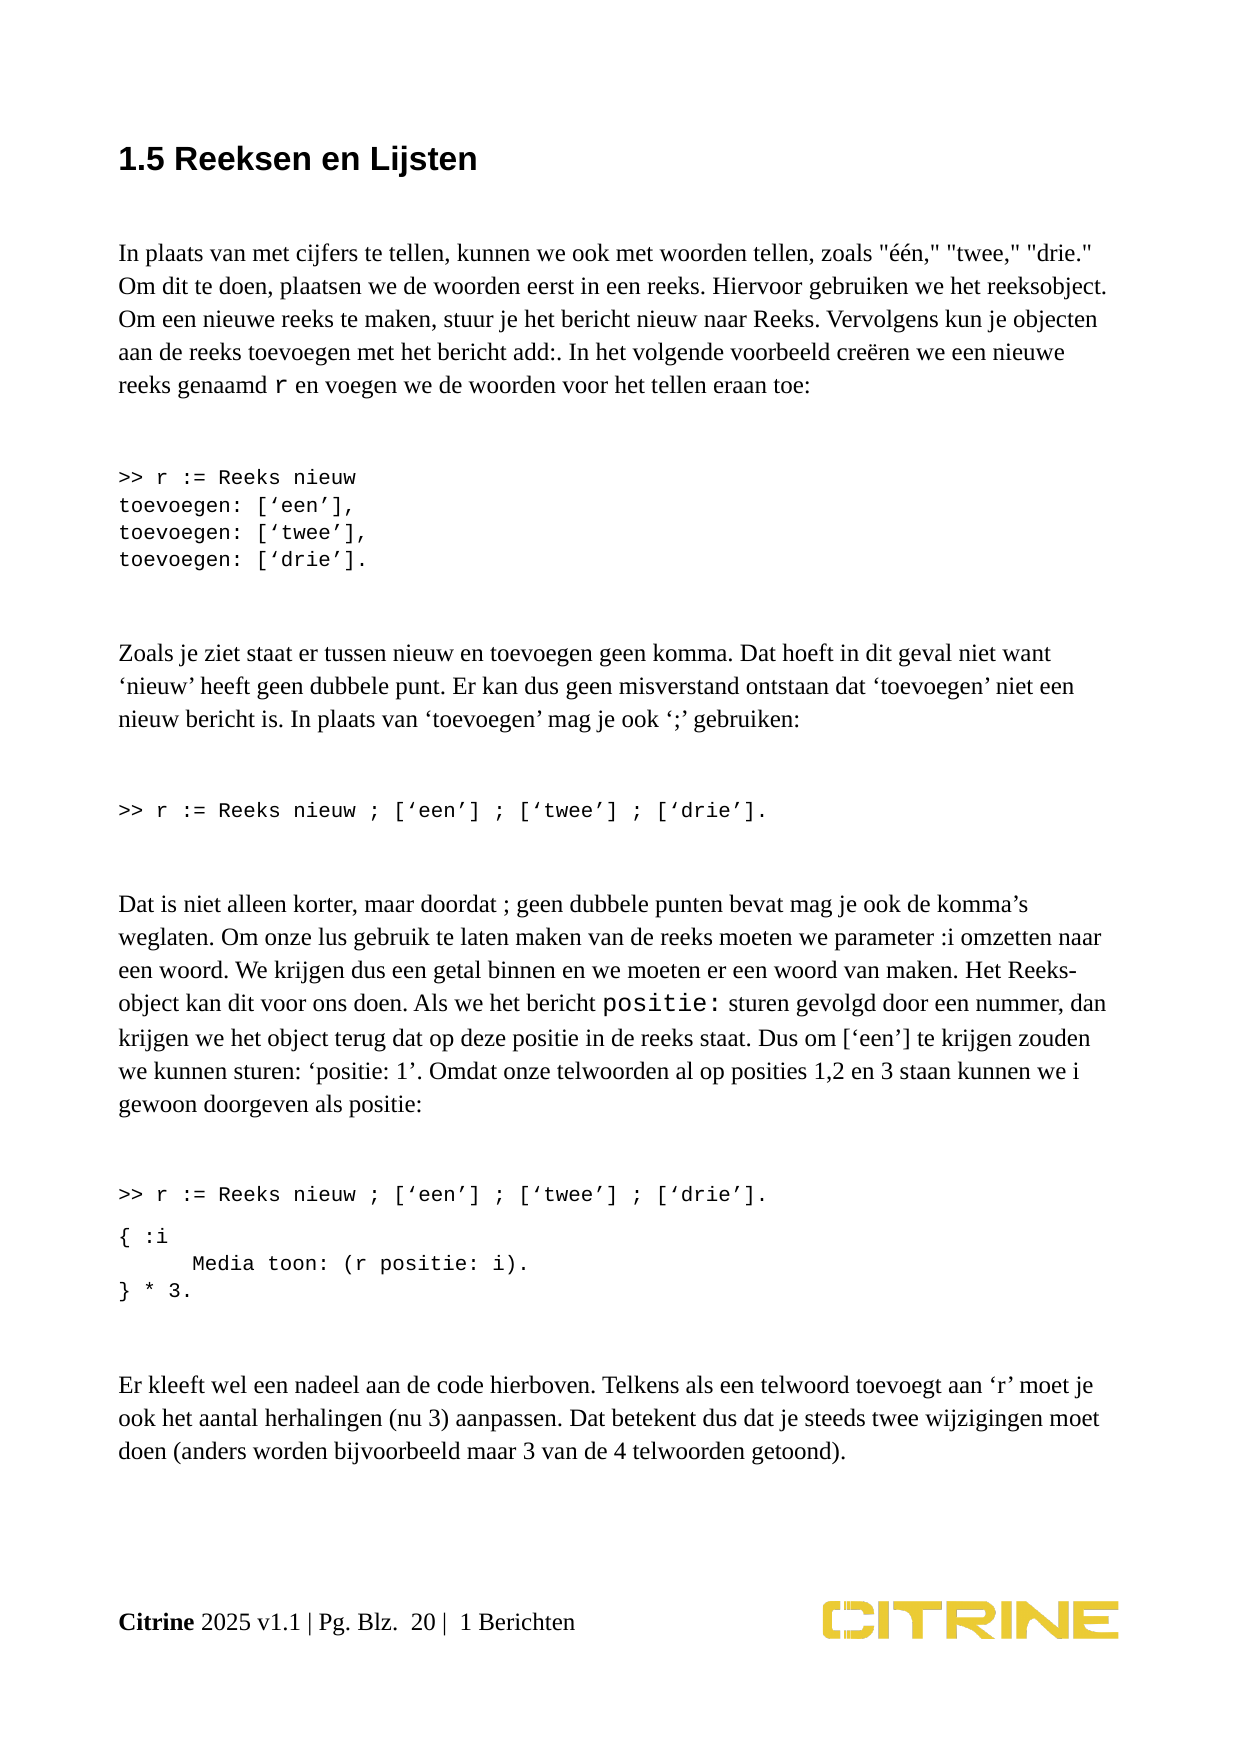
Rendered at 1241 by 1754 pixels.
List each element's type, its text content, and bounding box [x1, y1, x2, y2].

text In plaats van met cijfers te tellen, kunnen we ook met woorden tellen, zoals "één," "twee," "drie." Om dit te doen, plaatsen we de woorden eerst in een reeks. Hiervoor gebruiken we het reeksobject. Om een nieuwe reeks te maken, stuur je het bericht nieuw naar Reeks. Vervolgens kun je objecten aan de reeks toevoegen met het bericht add:. In het volgende voorbeeld creëren we een nieuwe reeks genaamd r en voegen we de woorden voor het tellen eraan toe: [118, 238, 1122, 401]
text Er kleeft wel een nadeel aan de code hierboven. Telkens als een telwoord toevoegt aan ‘r’ moet je ook het aantal herhalingen (nu 3) aanpassen. Dat betekent dus dat je steeds twee wijzigingen moet doen (anders worden bijvoorbeeld maar 3 van de 4 telwoorden getoond). [118, 1370, 1122, 1465]
text Zoals je ziet staat er tussen nieuw en toevoegen geen komma. Dat hoeft in dit geval niet want ‘nieuw’ heeft geen dubbele punt. Er kan dus geen misverstand ontstaan dat ‘toevoegen’ niet een nieuw bericht is. In plaats van ‘toevoegen’ mag je ook ‘;’ gebruiken: [118, 638, 1122, 733]
text >> r := Reeks nieuw ; [‘een’] ; [‘twee’] ; [‘drie’]. [118, 799, 1122, 823]
text >> r := Reeks nieuw toevoegen: [‘een’], toevoegen: [‘twee’], toevoegen: [‘drie’]. [118, 467, 1122, 573]
text >> r := Reeks nieuw ; [‘een’] ; [‘twee’] ; [‘drie’]. [118, 1184, 1122, 1208]
text { :i Media toon: (r positie: i). } * 3. [118, 1226, 1122, 1304]
text Dat is niet alleen korter, maar doordat ; geen dubbele punten bevat mag je ook de komma’s weglaten. Om onze lus gebruik te laten maken van de reeks moeten we parameter :i omzetten naar een woord. We krijgen dus een getal binnen en we moeten er een woord van maken. Het Reeks-object kan dit voor ons doen. Als we het bericht positie: sturen gevolgd door een nummer, dan krijgen we het object terug dat op deze positie in de reeks staat. Dus om [‘een’] te krijgen zouden we kunnen sturen: ‘positie: 1’. Omdat onze telwoorden al op posities 1,2 en 3 staan kunnen we i gewoon doorgeven als positie: [118, 889, 1122, 1118]
picture [822, 1601, 1119, 1639]
subtitle 1.5 Reeksen en Lijsten [118, 139, 1122, 178]
